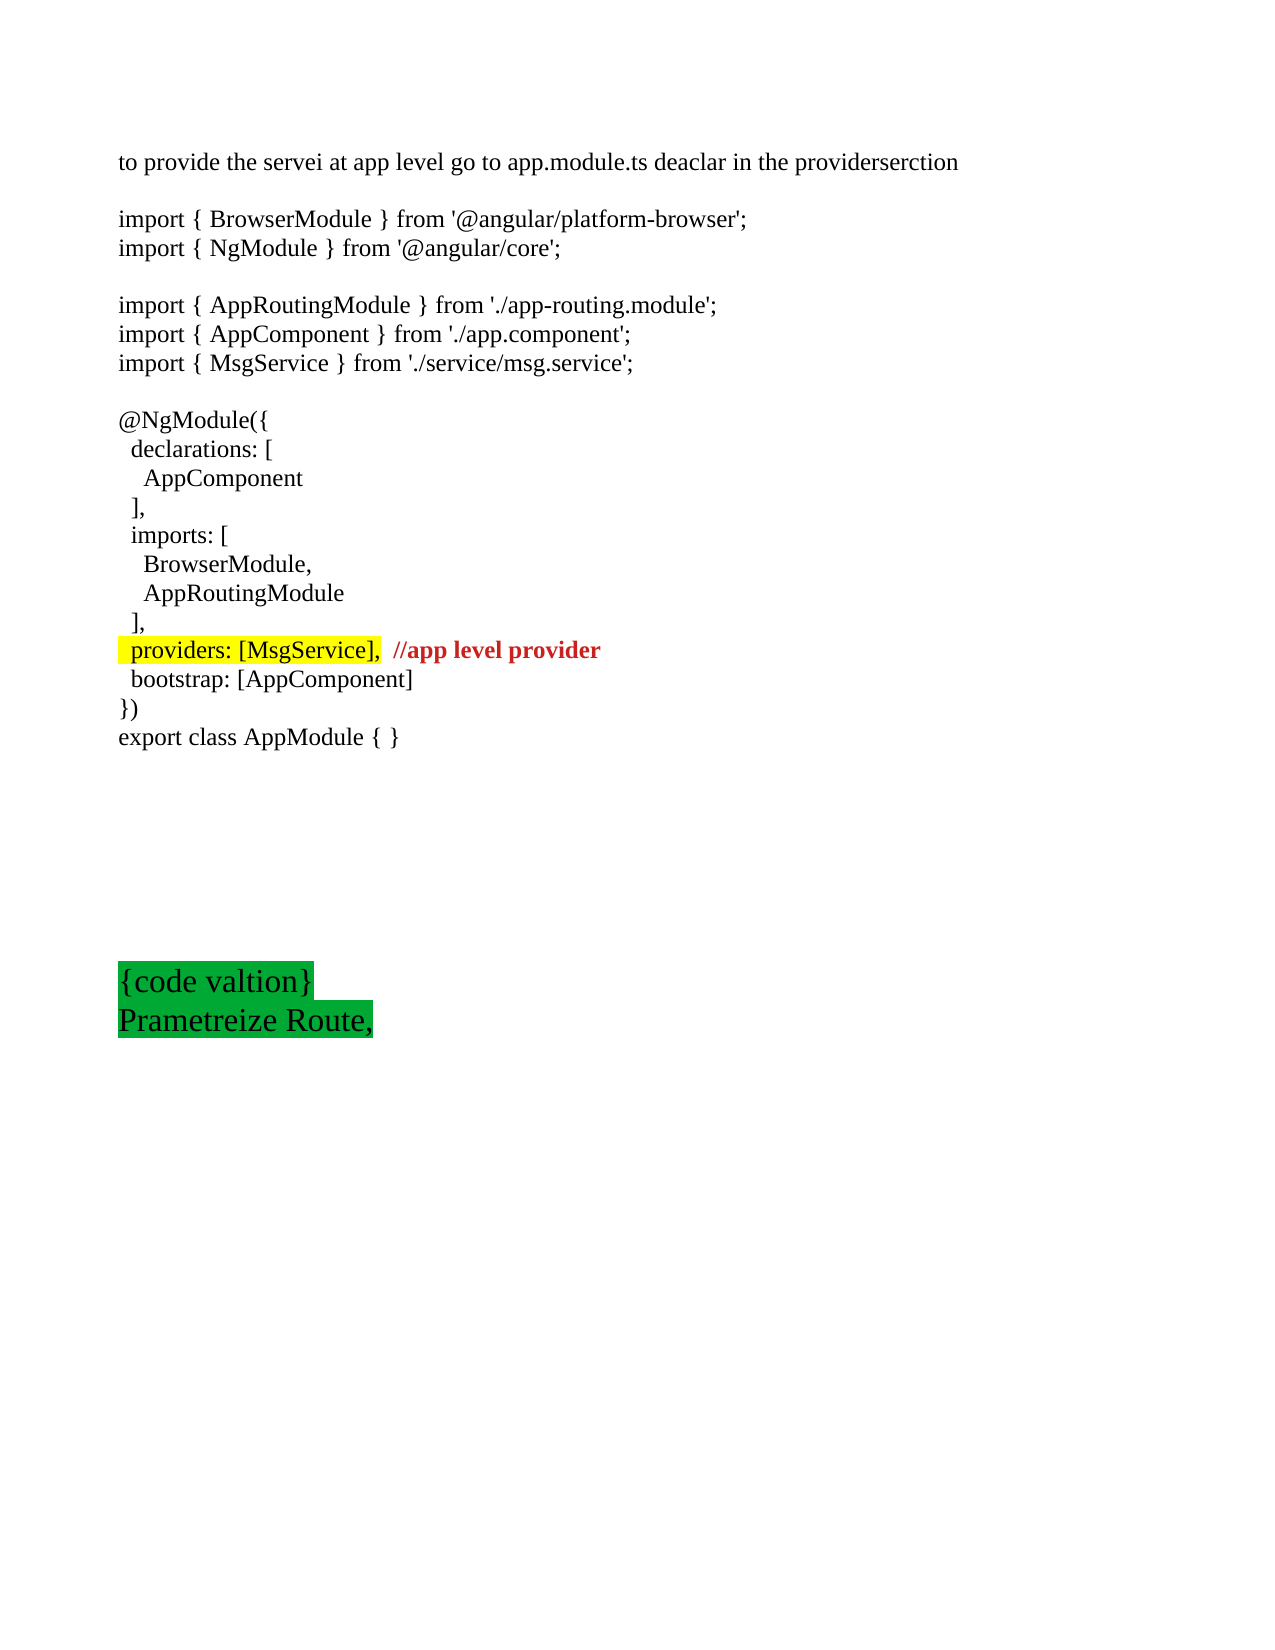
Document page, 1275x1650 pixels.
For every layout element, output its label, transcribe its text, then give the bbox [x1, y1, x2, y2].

text AppRoutingModule [118, 578, 1157, 607]
text import { AppRoutingModule } from './app-routing.module'; [118, 291, 1157, 319]
text providers: [MsgService], //app level provider [118, 636, 1157, 664]
text }) [118, 693, 1157, 722]
text to provide the servei at app level go to app.module.ts deaclar in the providerserction [118, 147, 1157, 176]
text Prametreize Route, [118, 1000, 1157, 1038]
text AppComponent [118, 463, 1157, 492]
text import { MsgService } from './service/msg.service'; [118, 348, 1157, 377]
text import { BrowserModule } from '@angular/platform-browser'; [118, 204, 1157, 233]
text imports: [ [118, 521, 1157, 549]
text @NgModule({ [118, 406, 1157, 434]
text export class AppModule { } [118, 722, 1157, 751]
text declarations: [ [118, 434, 1157, 463]
text import { NgModule } from '@angular/core'; [118, 233, 1157, 262]
text bootstrap: [AppComponent] [118, 664, 1157, 693]
text import { AppComponent } from './app.component'; [118, 319, 1157, 348]
text ], [118, 607, 1157, 636]
text {code valtion} [118, 961, 1157, 1000]
text BrowserModule, [118, 549, 1157, 578]
text ], [118, 492, 1157, 521]
